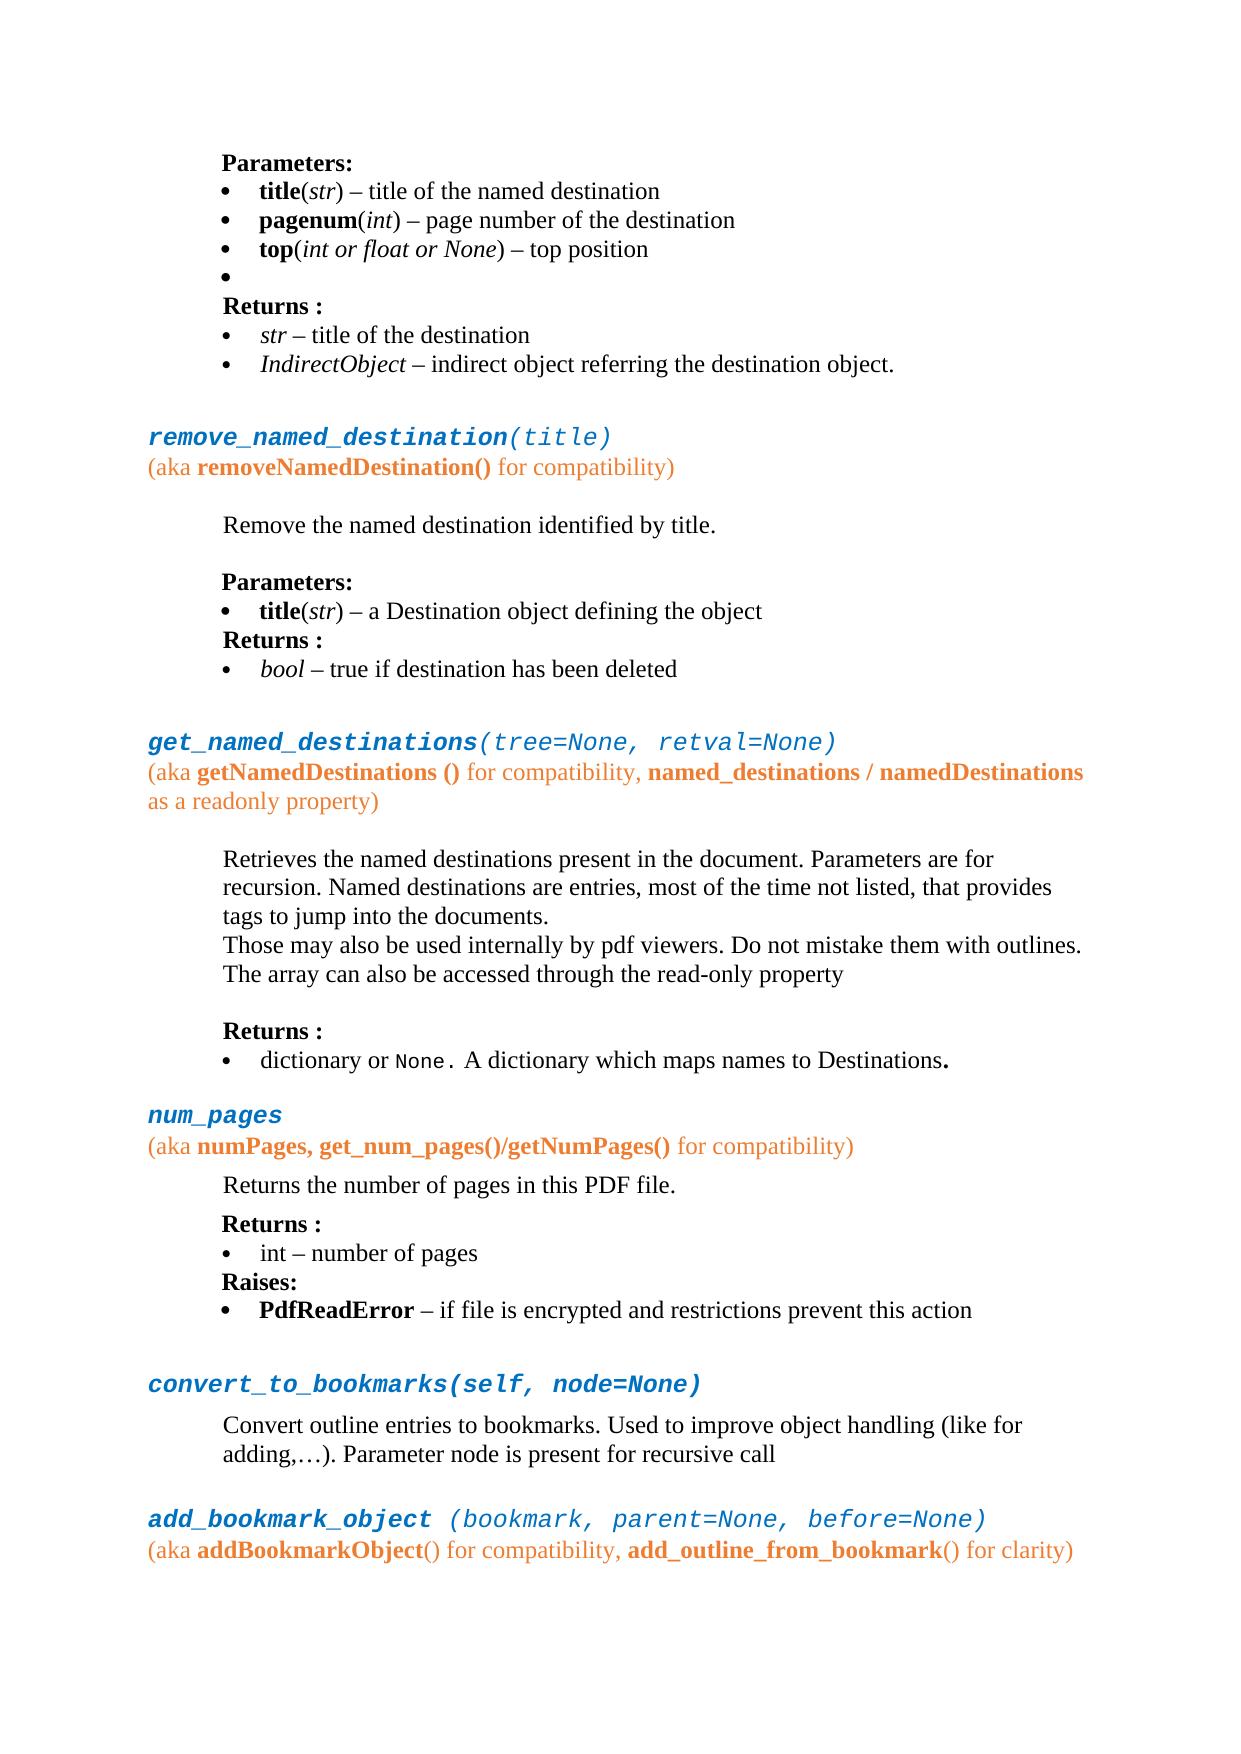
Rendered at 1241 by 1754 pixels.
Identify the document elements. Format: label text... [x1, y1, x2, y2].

list title(str) – a Destination object defining the object [221, 596, 1093, 625]
text Returns : [223, 625, 1093, 654]
list dictionary or None. A dictionary which maps names to Destinations. [223, 1045, 1093, 1102]
list title(str) – title of the named destination [221, 176, 1093, 205]
list int – number of pages [223, 1238, 1093, 1267]
text Parameters: [221, 148, 1093, 176]
text get_named_destinations(tree=None, retval=None) [148, 729, 1093, 757]
text (aka getNamedDestinations () for compatibility, named_destinations / namedDestinations as a readonly property) [148, 757, 1093, 815]
list top(int or float or None) – top position [221, 234, 1093, 263]
text Returns : [223, 291, 1093, 320]
text Returns the number of pages in this PDF file. [223, 1170, 1093, 1199]
text Raises: [221, 1267, 1093, 1295]
text Convert outline entries to bookmarks. Used to improve object handling (like for adding,…). Parameter node is present for recursive call [223, 1410, 1093, 1468]
list bool – true if destination has been deleted [223, 654, 1093, 682]
text Parameters: [221, 567, 1093, 596]
list IndirectObject – indirect object referring the destination object. [223, 349, 1093, 378]
text Remove the named destination identified by title. [223, 510, 1093, 539]
text Returns : [223, 1016, 1093, 1045]
text (aka removeNamedDestination() for compatibility) [148, 452, 1093, 481]
text The array can also be accessed through the read-only property [223, 959, 1093, 987]
text Returns : [148, 1209, 1093, 1238]
text Those may also be used internally by pdf viewers. Do not mistake them with outlines. [223, 930, 1093, 959]
text (aka numPages, get_num_pages()/getNumPages() for compatibility) [148, 1131, 1093, 1159]
text num_pages [148, 1102, 1093, 1131]
text convert_to_bookmarks(self, node=None) [148, 1371, 1093, 1400]
text (aka addBookmarkObject() for compatibility, add_outline_from_bookmark() for clarity) [148, 1535, 1093, 1563]
text remove_named_destination(title) [148, 424, 1093, 452]
text Retrieves the named destinations present in the document. Parameters are for recursion. Named destinations are entries, most of the time not listed, that provides tags to jump into the documents. [223, 844, 1093, 930]
list pagenum(int) – page number of the destination [221, 205, 1093, 234]
list str – title of the destination [223, 320, 1093, 349]
text add_bookmark_object (bookmark, parent=None, before=None) [148, 1506, 1093, 1535]
list PdfReadError – if file is encrypted and restrictions prevent this action [221, 1295, 1093, 1324]
